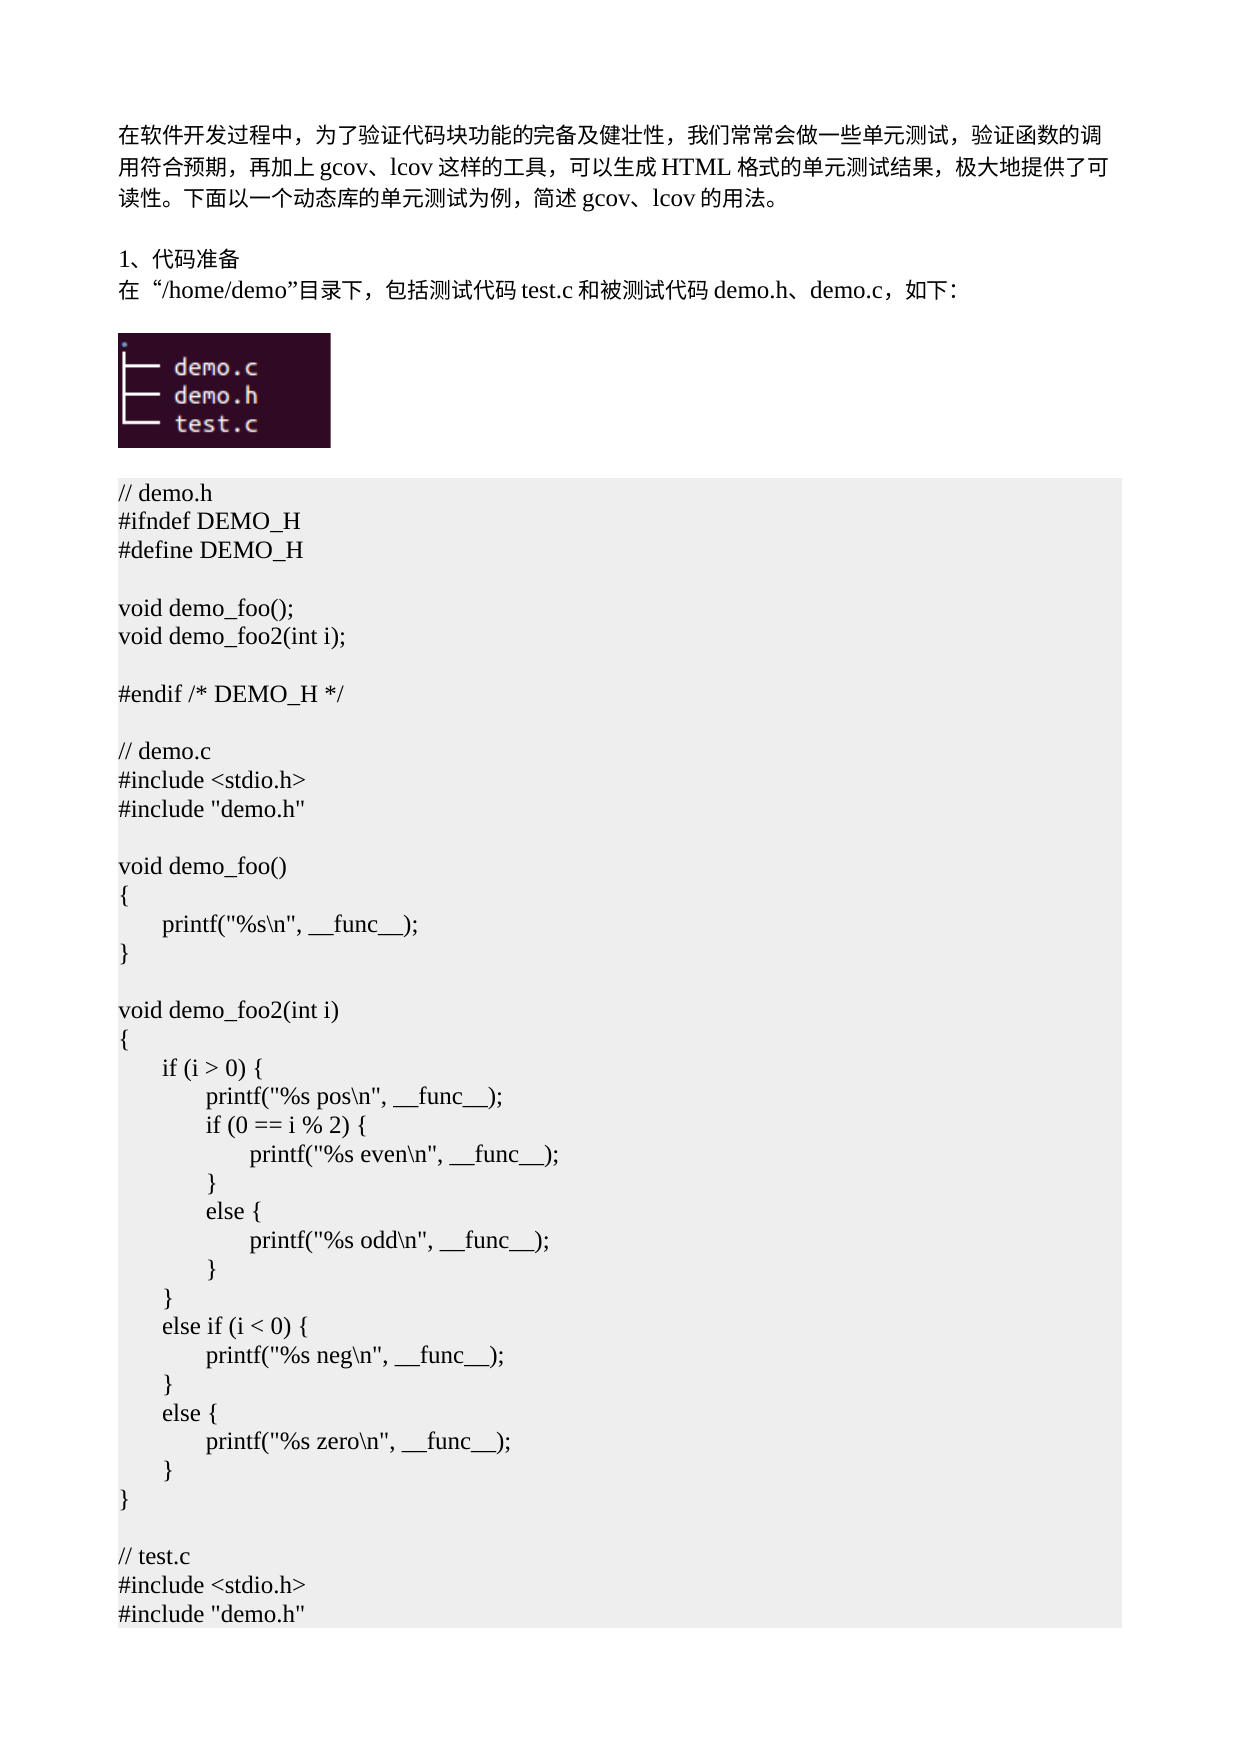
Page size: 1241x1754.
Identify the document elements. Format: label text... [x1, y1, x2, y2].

text #include "demo.h" [118, 794, 1122, 823]
text } [118, 1369, 1122, 1398]
text void demo_foo2(int i) [118, 995, 1122, 1024]
text #define DEMO_H [118, 535, 1122, 564]
text 在软件开发过程中，为了验证代码块功能的完备及健壮性，我们常常会做一些单元测试，验证函数的调用符合预期，再加上gcov、lcov这样的工具，可以生成HTML格式的单元测试结果，极大地提供了可读性。下面以一个动态库的单元测试为例，简述gcov、lcov的用法。 [118, 118, 1122, 213]
text // test.c [118, 1541, 1122, 1570]
text #include <stdio.h> [118, 1570, 1122, 1599]
text printf("%s even\n", __func__); [118, 1139, 1122, 1168]
text 在“/home/demo”目录下，包括测试代码test.c和被测试代码demo.h、demo.c，如下： [118, 273, 1122, 305]
text printf("%s pos\n", __func__); [118, 1081, 1122, 1110]
text // demo.c [118, 736, 1122, 765]
text } [118, 938, 1122, 966]
text 1、代码准备 [118, 242, 1122, 273]
text else { [118, 1196, 1122, 1225]
text #include "demo.h" [118, 1599, 1122, 1628]
text } [118, 1283, 1122, 1311]
text else { [118, 1398, 1122, 1426]
text #ifndef DEMO_H [118, 506, 1122, 535]
text } [118, 1254, 1122, 1283]
text printf("%s neg\n", __func__); [118, 1340, 1122, 1369]
text { [118, 880, 1122, 909]
text void demo_foo(); [118, 593, 1122, 621]
text printf("%s\n", __func__); [118, 909, 1122, 938]
text #endif /* DEMO_H */ [118, 679, 1122, 708]
text { [118, 1024, 1122, 1053]
text if (i > 0) { [118, 1053, 1122, 1081]
text // demo.h [118, 478, 1122, 506]
text void demo_foo2(int i); [118, 621, 1122, 650]
text void demo_foo() [118, 851, 1122, 880]
text } [118, 1455, 1122, 1484]
text } [118, 1484, 1122, 1513]
text printf("%s zero\n", __func__); [118, 1426, 1122, 1455]
text } [118, 1168, 1122, 1196]
text else if (i < 0) { [118, 1311, 1122, 1340]
text if (0 == i % 2) { [118, 1110, 1122, 1139]
picture [118, 333, 331, 448]
text printf("%s odd\n", __func__); [118, 1225, 1122, 1254]
text #include <stdio.h> [118, 765, 1122, 794]
